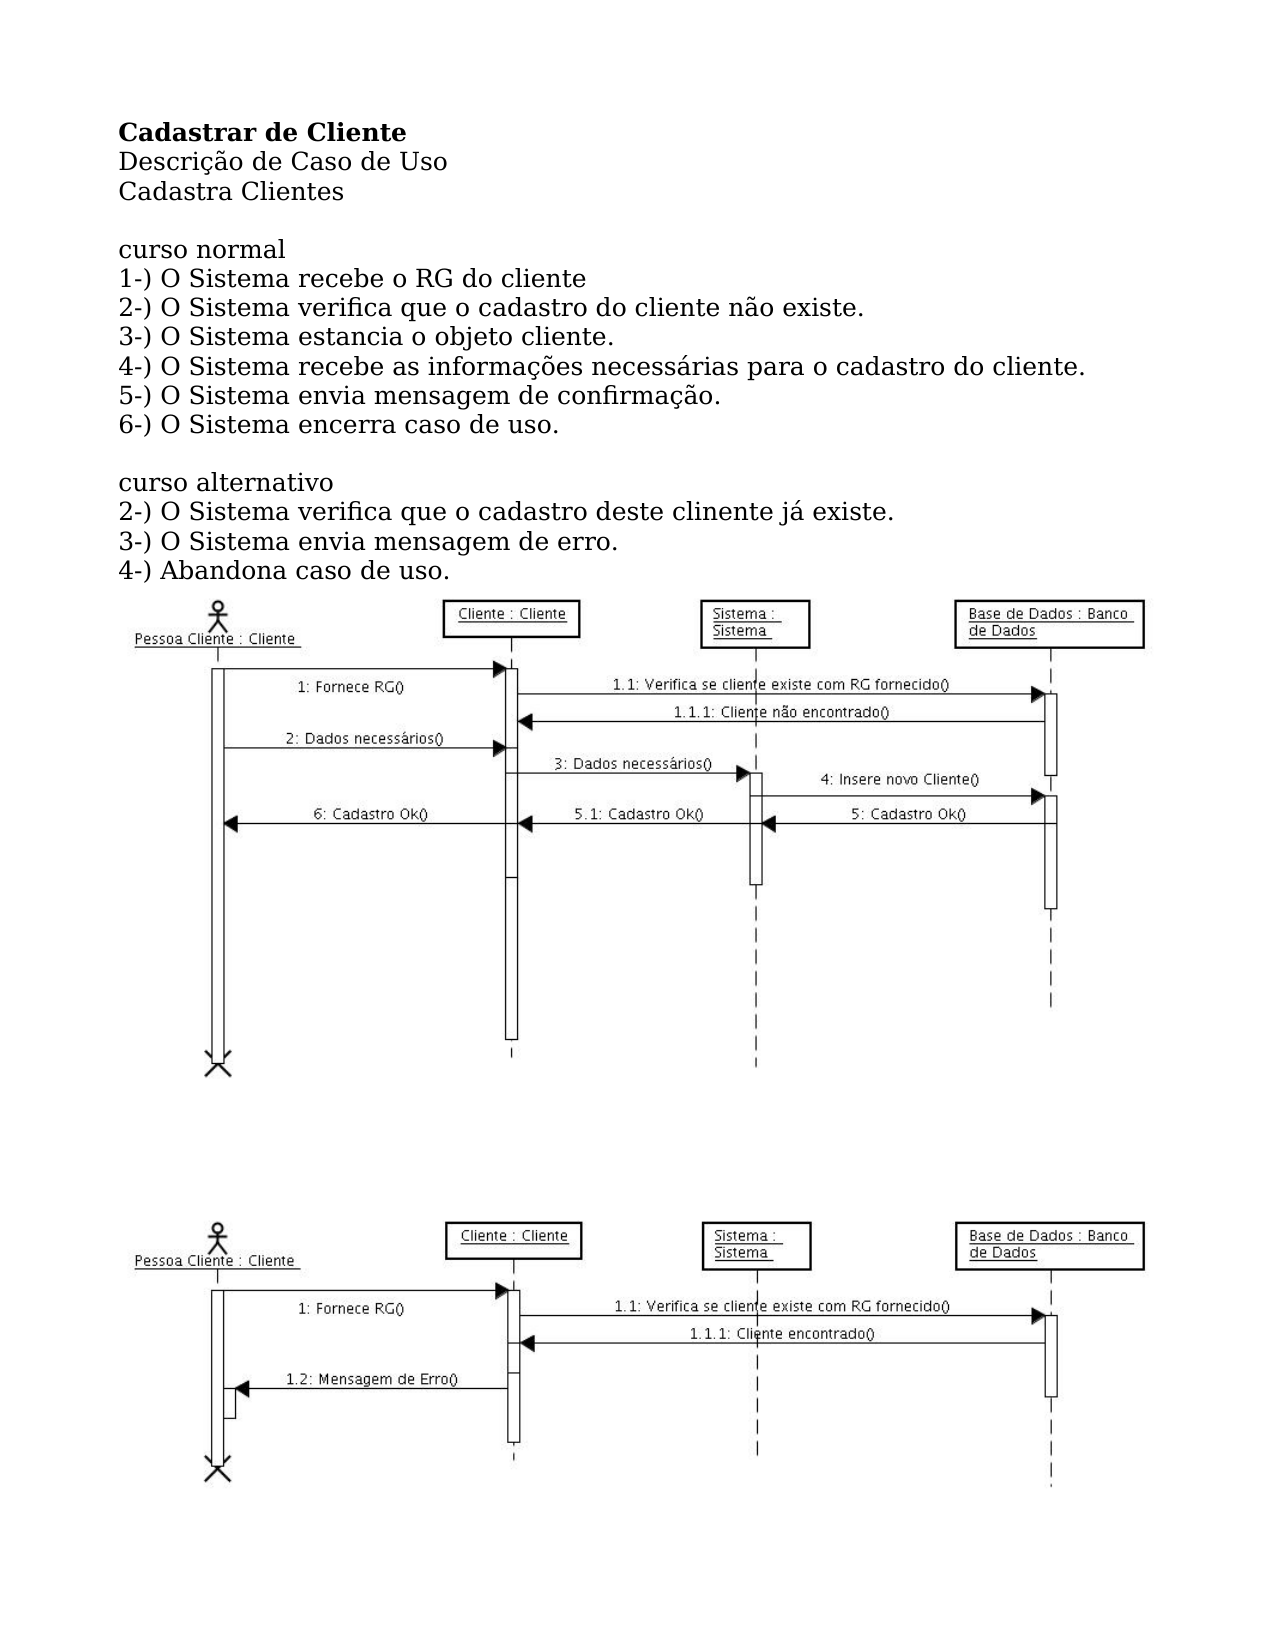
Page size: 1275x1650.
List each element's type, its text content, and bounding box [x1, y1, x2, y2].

text Cadastrar de Cliente [118, 118, 1157, 147]
text curso normal [118, 235, 1157, 264]
text 1-) O Sistema recebe o RG do cliente [118, 264, 1157, 293]
text 6-) O Sistema encerra caso de uso. [118, 410, 1157, 439]
text 2-) O Sistema verifica que o cadastro do cliente não existe. [118, 293, 1157, 322]
text 3-) O Sistema envia mensagem de erro. [118, 527, 1157, 556]
text 5-) O Sistema envia mensagem de confirmação. [118, 381, 1157, 410]
text 2-) O Sistema verifica que o cadastro deste clinente já existe. [118, 497, 1157, 527]
text Cadastra Clientes [118, 177, 1157, 206]
text 4-) O Sistema recebe as informações necessárias para o cadastro do cliente. [118, 352, 1157, 381]
text 3-) O Sistema estancia o objeto cliente. [118, 322, 1157, 352]
text curso alternativo [118, 468, 1157, 497]
text 4-) Abandona caso de uso. [118, 556, 1157, 585]
picture [118, 1211, 1157, 1498]
text Descrição de Caso de Uso [118, 147, 1157, 177]
picture [118, 589, 1157, 1087]
